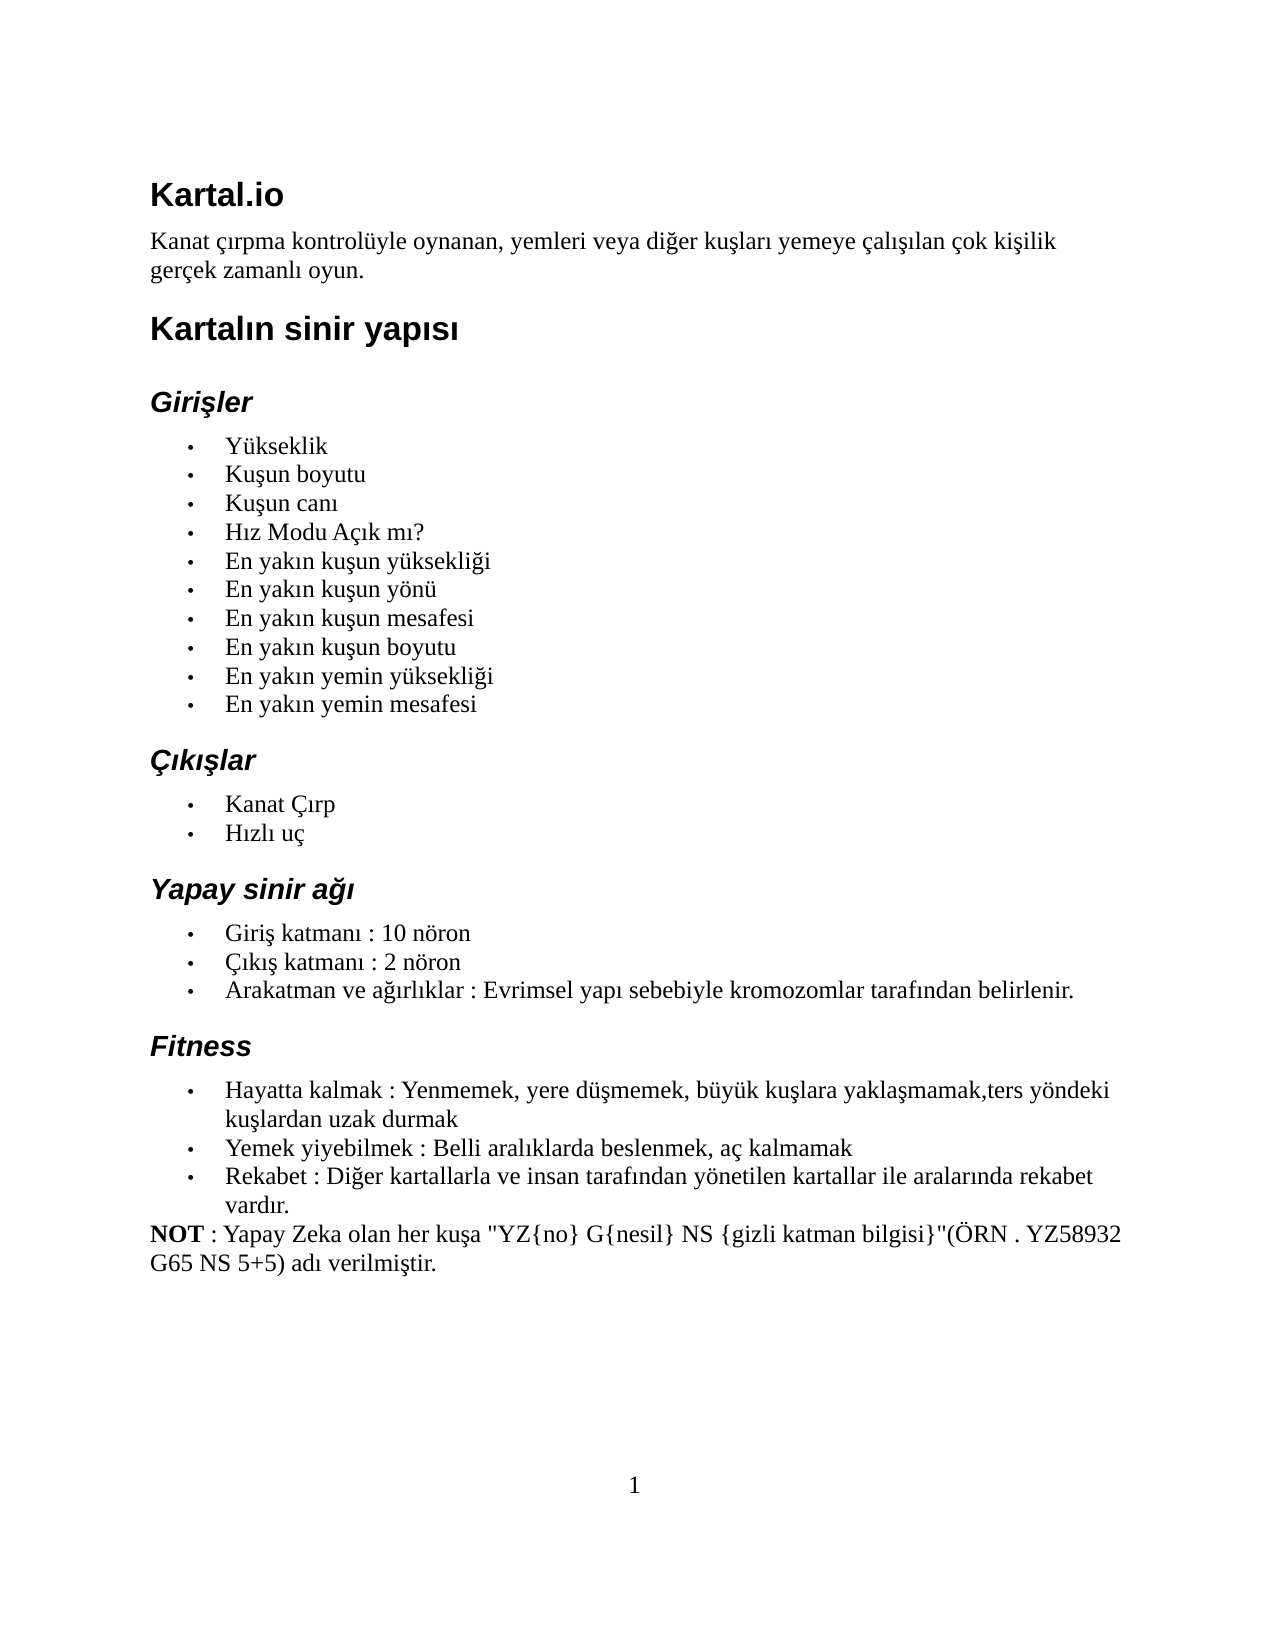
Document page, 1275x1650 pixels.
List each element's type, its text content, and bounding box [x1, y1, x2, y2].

text NOT : Yapay Zeka olan her kuşa "YZ{no} G{nesil} NS {gizli katman bilgisi}"(ÖRN . YZ58932 G65 NS 5+5) adı verilmiştir. [150, 1219, 1125, 1276]
text Kanat çırpma kontrolüyle oynanan, yemleri veya diğer kuşları yemeye çalışılan çok kişilik gerçek zamanlı oyun. [150, 226, 1125, 284]
subtitle Girişler [150, 385, 1125, 418]
list En yakın kuşun mesafesi [187, 603, 1125, 632]
list Rekabet : Diğer kartallarla ve insan tarafından yönetilen kartallar ile aralarında rekabet vardır. [187, 1161, 1125, 1219]
list Kuşun boyutu [187, 459, 1125, 488]
list Hızlı uç [187, 818, 1125, 847]
list Hayatta kalmak : Yenmemek, yere düşmemek, büyük kuşlara yaklaşmamak,ters yöndeki kuşlardan uzak durmak [187, 1075, 1125, 1133]
list Hız Modu Açık mı? [187, 517, 1125, 546]
subtitle Çıkışlar [150, 743, 1125, 777]
subtitle Kartal.io [150, 175, 1125, 214]
list Kuşun canı [187, 488, 1125, 517]
list En yakın yemin mesafesi [187, 689, 1125, 718]
subtitle Fitness [150, 1029, 1125, 1063]
list Arakatman ve ağırlıklar : Evrimsel yapı sebebiyle kromozomlar tarafından belirlenir. [187, 975, 1125, 1004]
subtitle Kartalın sinir yapısı [150, 309, 1125, 347]
list En yakın yemin yüksekliği [187, 661, 1125, 689]
list Kanat Çırp [187, 789, 1125, 818]
list En yakın kuşun yönü [187, 574, 1125, 603]
list Yükseklik [187, 431, 1125, 459]
list En yakın kuşun boyutu [187, 632, 1125, 661]
list Yemek yiyebilmek : Belli aralıklarda beslenmek, aç kalmamak [187, 1133, 1125, 1161]
list En yakın kuşun yüksekliği [187, 546, 1125, 574]
subtitle Yapay sinir ağı [150, 872, 1125, 905]
list Giriş katmanı : 10 nöron [187, 918, 1125, 947]
list Çıkış katmanı : 2 nöron [187, 947, 1125, 975]
